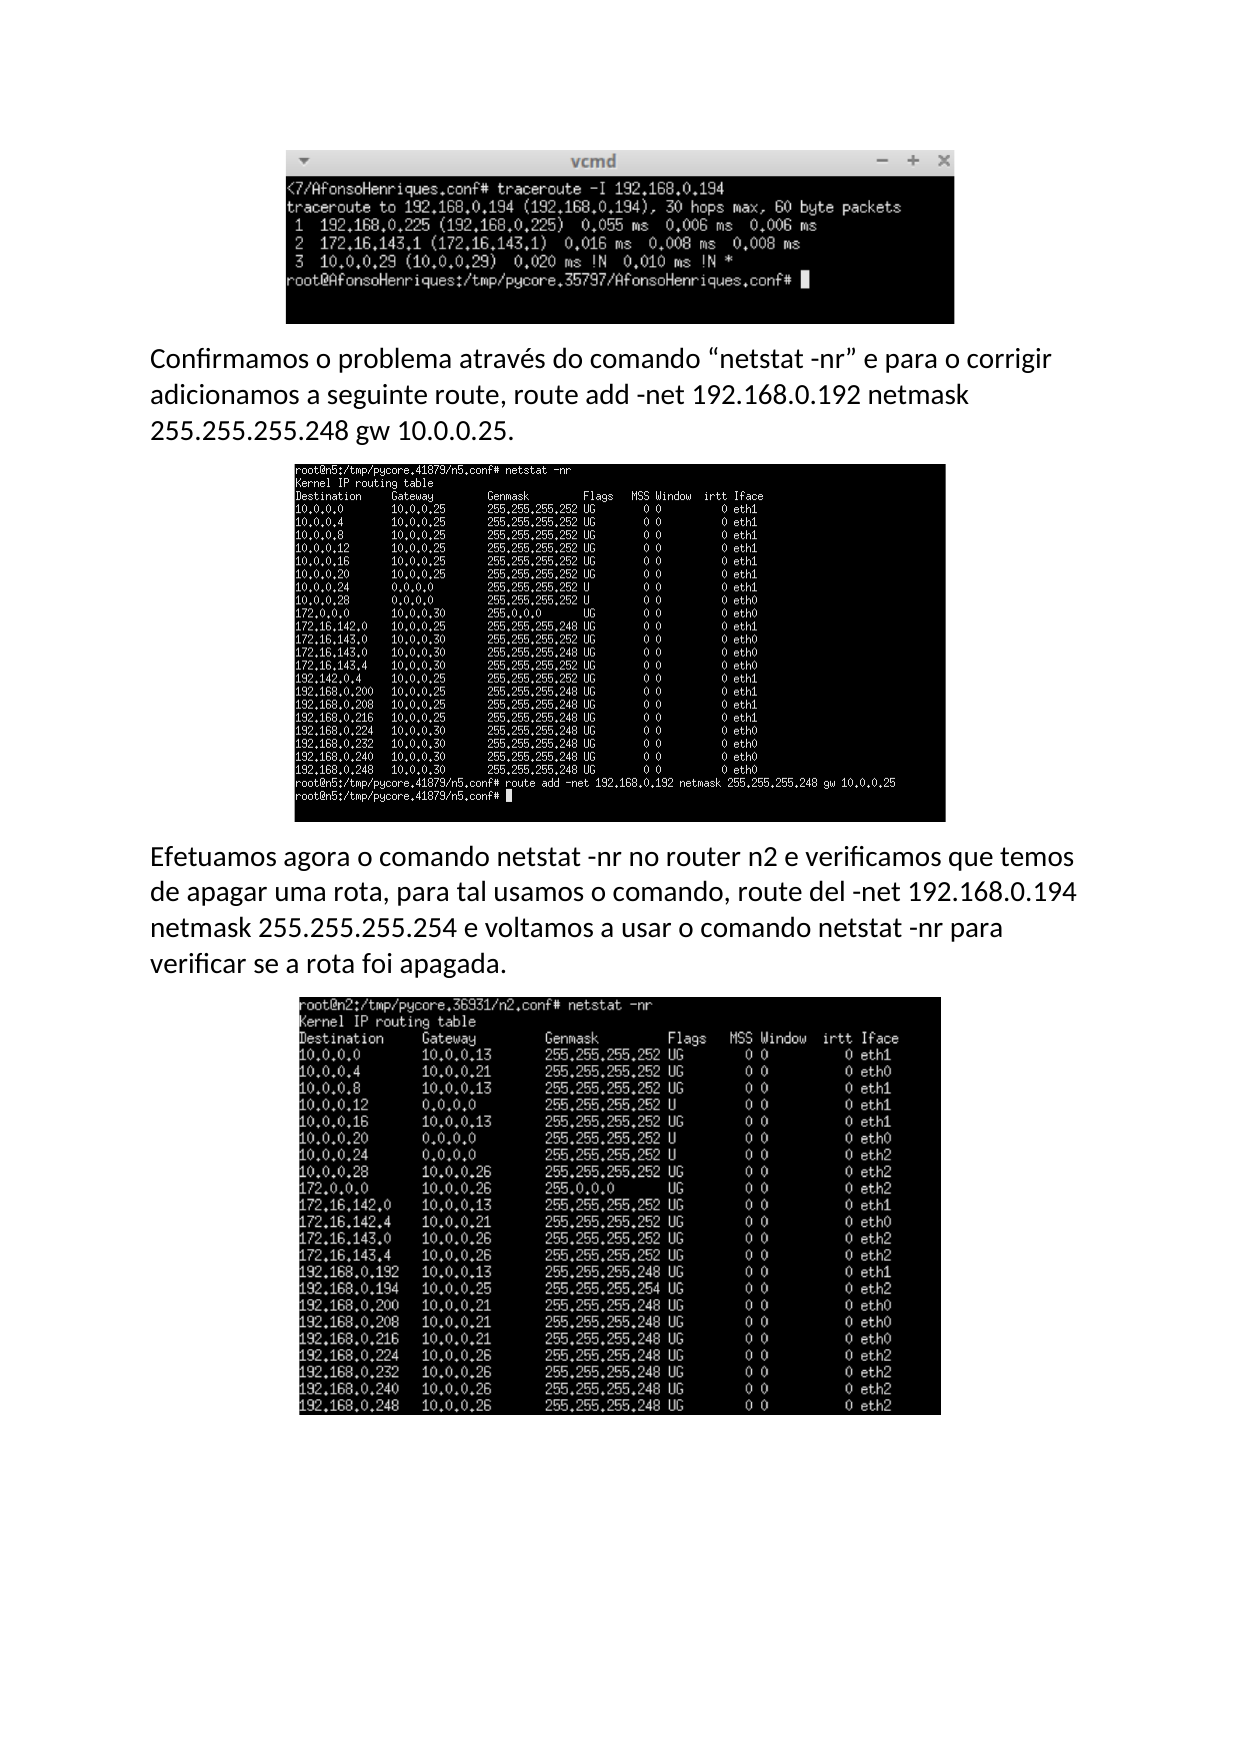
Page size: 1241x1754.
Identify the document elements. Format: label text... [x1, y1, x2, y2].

text Efetuamos agora o comando netstat -nr no router n2 e verificamos que temos de apagar uma rota, para tal usamos o comando, route del -net 192.168.0.194 netmask 255.255.255.254 e voltamos a usar o comando netstat -nr para verificar se a rota foi apagada. [150, 838, 1090, 980]
text Confirmamos o problema através do comando “netstat -nr” e para o corrigir adicionamos a seguinte route, route add -net 192.168.0.192 netmask 255.255.255.248 gw 10.0.0.25. [150, 341, 1090, 447]
